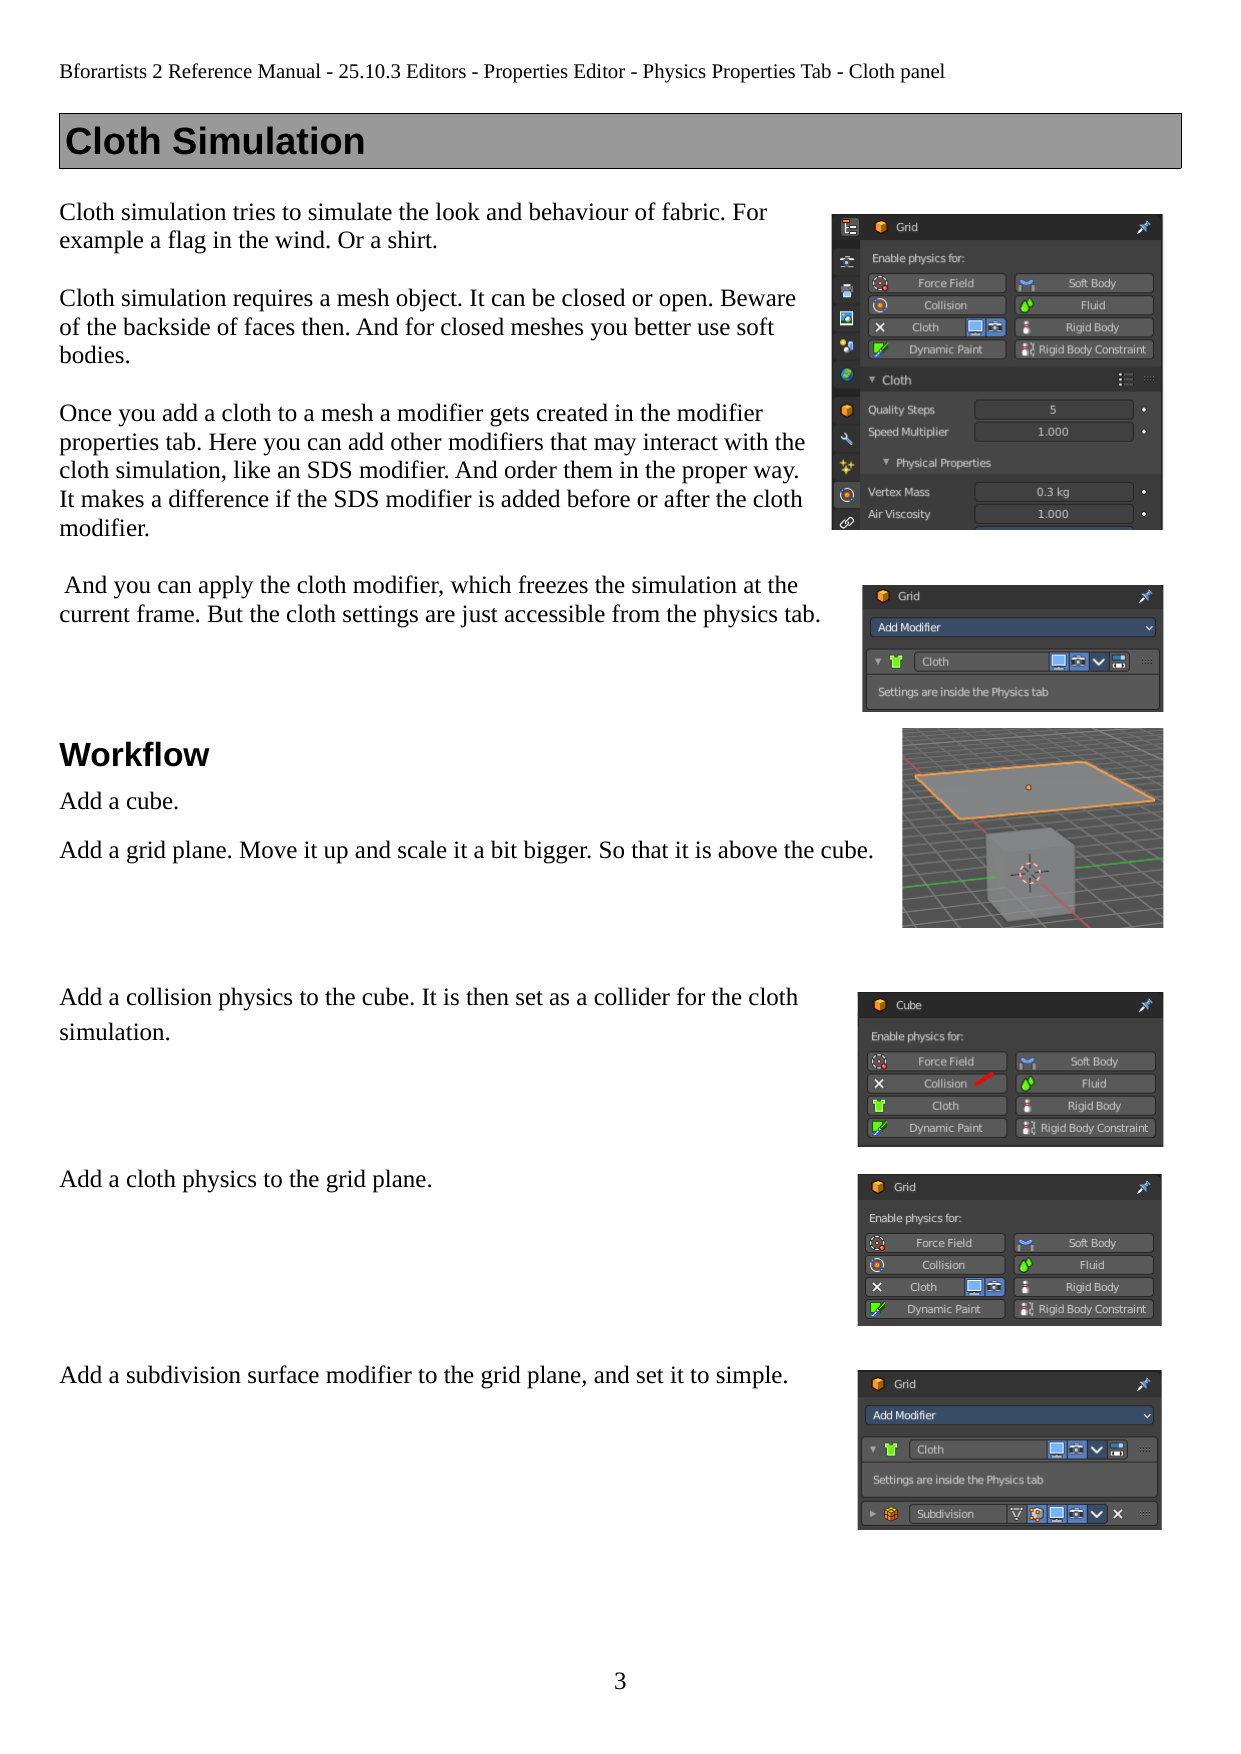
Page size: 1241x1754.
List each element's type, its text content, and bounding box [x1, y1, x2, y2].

picture [857, 1370, 1162, 1530]
picture [831, 214, 1164, 530]
picture [857, 992, 1164, 1147]
picture [857, 1174, 1162, 1326]
text Add a collision physics to the cube. It is then set as a collider for the cloth simulation. [59, 982, 1181, 1046]
table_header Cloth Simulation [60, 114, 1181, 168]
text Add a grid plane. Move it up and scale it a bit bigger. So that it is above the cube. [59, 835, 902, 864]
subtitle [1164, 735, 1181, 774]
text Add a cube. [59, 786, 902, 815]
text Cloth simulation tries to simulate the look and behaviour of fabric. For example a flag in the wind. Or a shirt. [59, 197, 1181, 254]
text And you can apply the cloth modifier, which freezes the simulation at the current frame. But the cloth settings are just accessible from the physics tab. [59, 570, 1181, 628]
text Once you add a cloth to a mesh a modifier gets created in the modifier properties tab. Here you can add other modifiers that may interact with the cloth simulation, like an SDS modifier. And order them in the proper way. It makes a difference if the SDS modifier is added before or after the cloth modifier. [59, 398, 1181, 542]
text Cloth simulation requires a mesh object. It can be closed or open. Beware of the backside of faces then. And for closed meshes you better use soft bodies. [59, 283, 831, 369]
subtitle Workflow [59, 735, 902, 774]
text [1164, 786, 1181, 815]
picture [902, 728, 1164, 928]
text Add a subdivision surface modifier to the grid plane, and set it to simple. [59, 1360, 1181, 1389]
picture [862, 585, 1164, 712]
text Add a cloth physics to the grid plane. [59, 1164, 1181, 1193]
